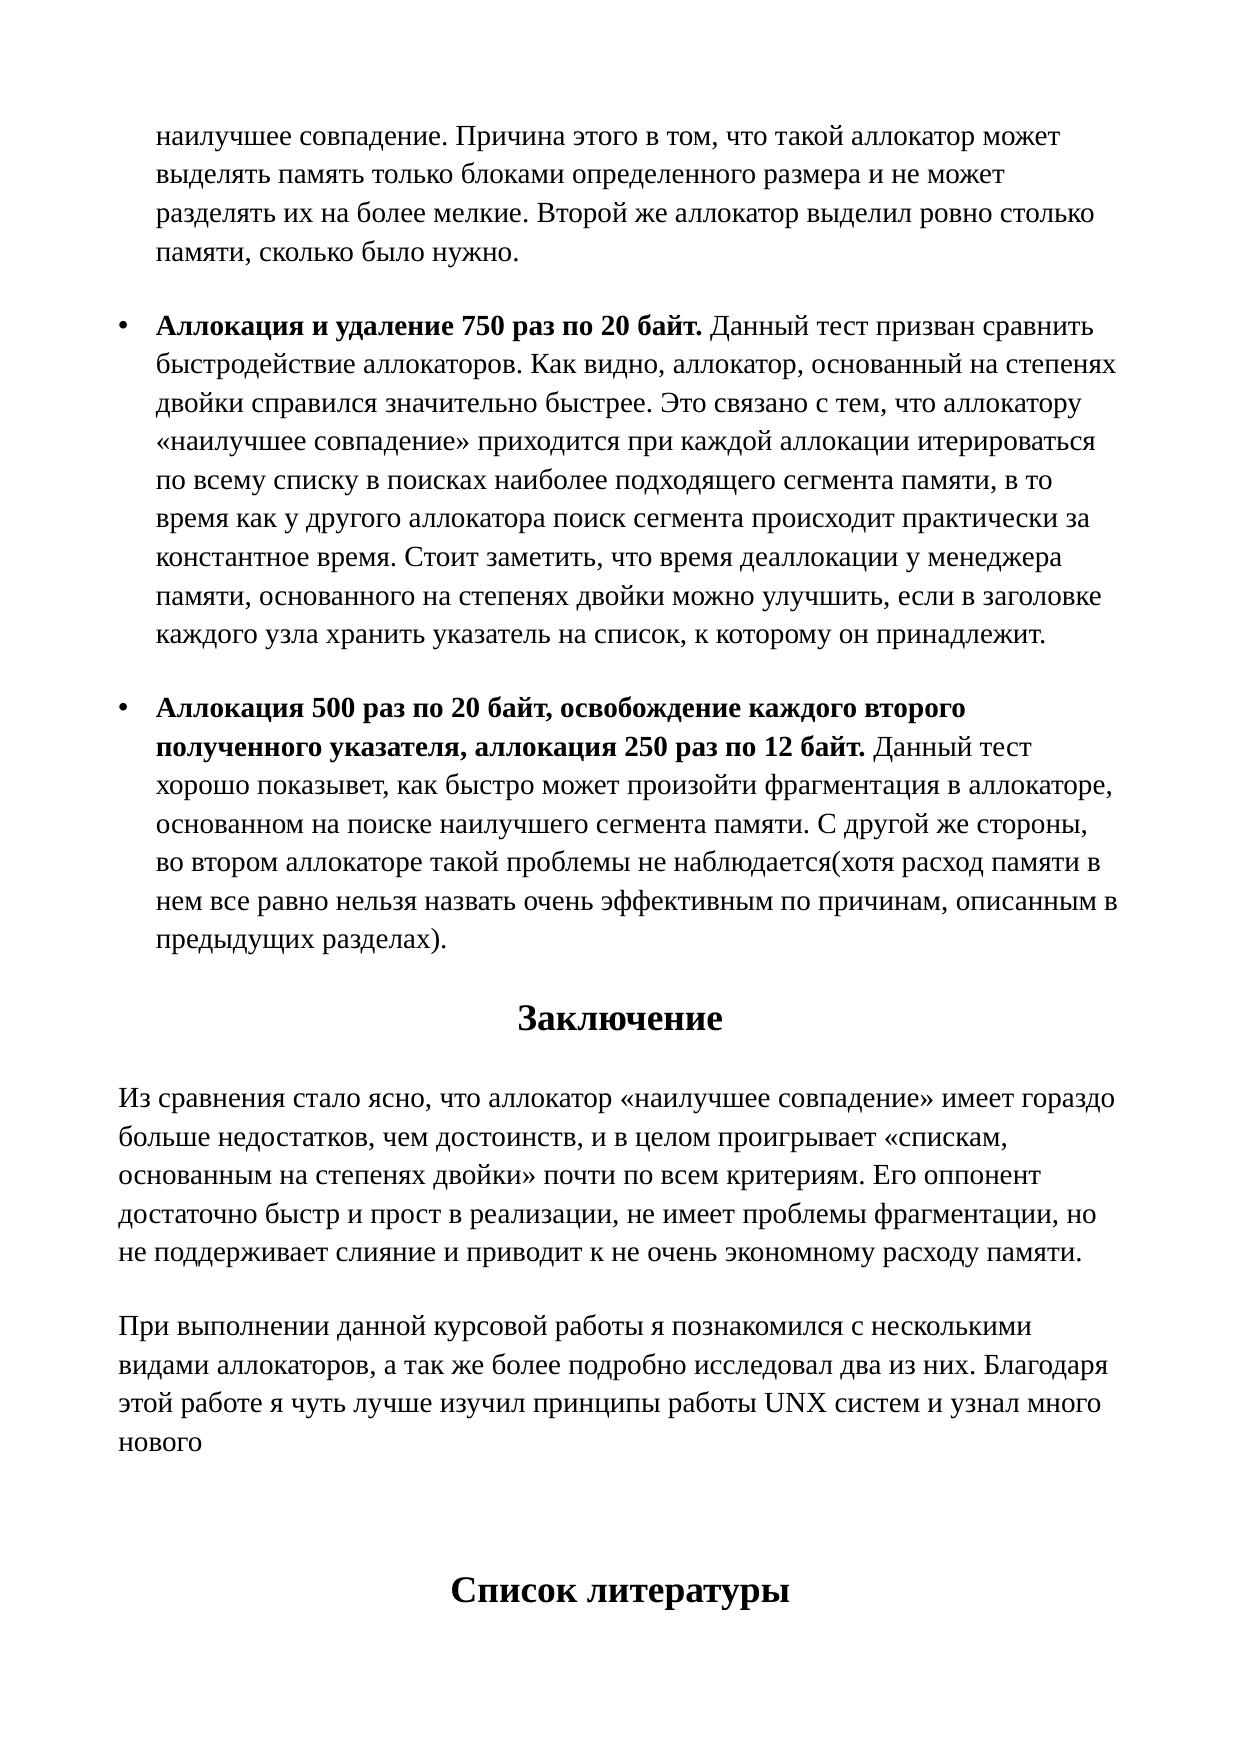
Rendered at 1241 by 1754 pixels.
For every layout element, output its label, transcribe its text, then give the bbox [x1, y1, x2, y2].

text Заключение [118, 995, 1122, 1038]
list наилучшее совпадение. Причина этого в том, что такой аллокатор может выделять память только блоками определенного размера и не может разделять их на более мелкие. Второй же аллокатор выделил ровно столько памяти, сколько было нужно. [118, 118, 1122, 267]
text При выполнении данной курсовой работы я познакомился с несколькими видами аллокаторов, а так же более подробно исследовал два из них. Благодаря этой работе я чуть лучше изучил принципы работы UNX систем и узнал много нового [118, 1308, 1122, 1458]
list Аллокация и удаление 750 раз по 20 байт. Данный тест призван сравнить быстродействие аллокаторов. Как видно, аллокатор, основанный на степенях двойки справился значительно быстрее. Это связано с тем, что аллокатору «наилучшее совпадение» приходится при каждой аллокации итерироваться по всему списку в поисках наиболее подходящего сегмента памяти, в то время как у другого аллокатора поиск сегмента происходит практически за константное время. Стоит заметить, что время деаллокации у менеджера памяти, основанного на степенях двойки можно улучшить, если в заголовке каждого узла хранить указатель на список, к которому он принадлежит. [118, 308, 1122, 650]
text Список литературы [118, 1567, 1122, 1610]
list Аллокация 500 раз по 20 байт, освобождение каждого второго полученного указателя, аллокация 250 раз по 12 байт. Данный тест хорошо показывет, как быстро может произойти фрагментация в аллокаторе, основанном на поиске наилучшего сегмента памяти. С другой же стороны, во втором аллокаторе такой проблемы не наблюдается(хотя расход памяти в нем все равно нельзя назвать очень эффективным по причинам, описанным в предыдущих разделах). [118, 690, 1122, 955]
text Из сравнения стало ясно, что аллокатор «наилучшее совпадение» имеет гораздо больше недостатков, чем достоинств, и в целом проигрывает «спискам, основанным на степенях двойки» почти по всем критериям. Его оппонент достаточно быстр и прост в реализации, не имеет проблемы фрагментации, но не поддерживает слияние и приводит к не очень экономному расходу памяти. [118, 1080, 1122, 1268]
